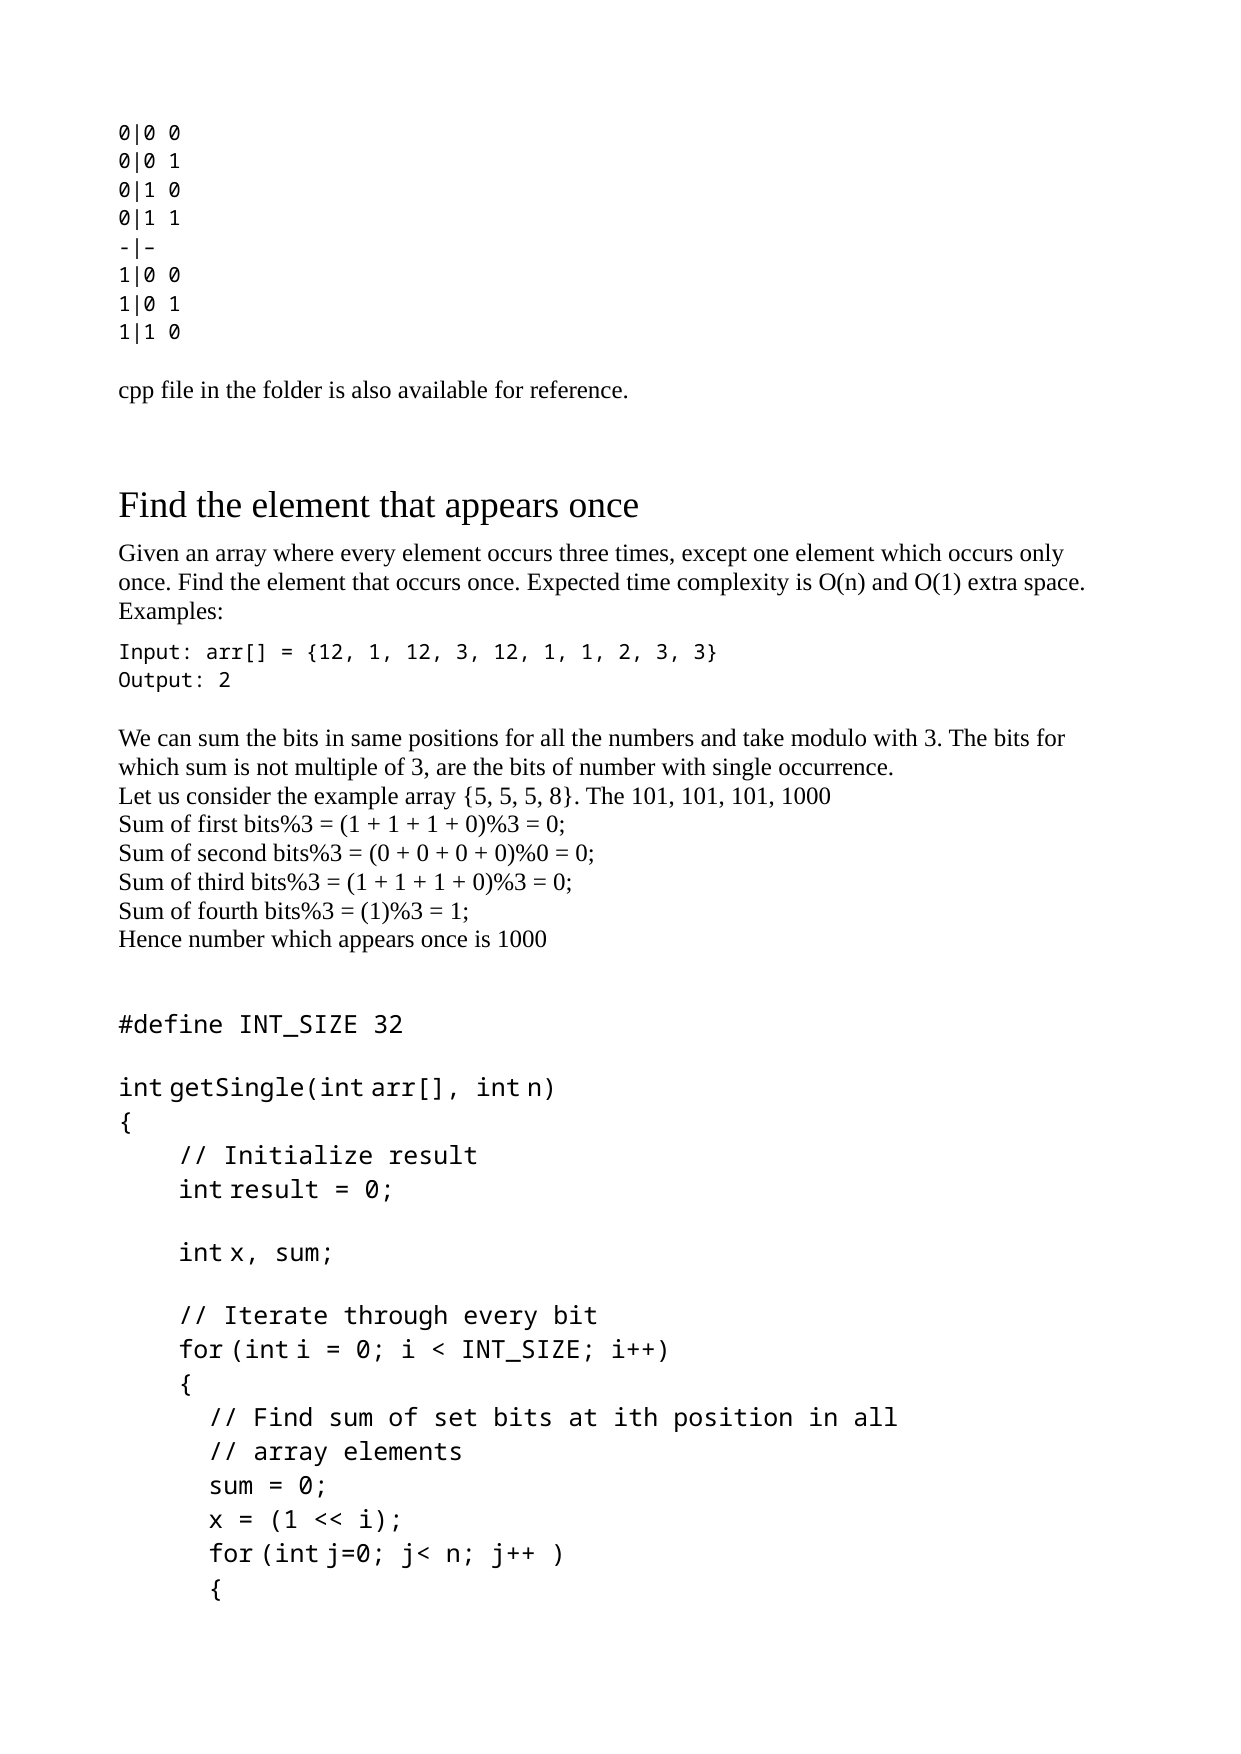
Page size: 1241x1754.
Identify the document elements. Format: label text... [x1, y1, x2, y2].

text // Iterate through every bit [118, 1298, 1122, 1332]
text 1|0 1 [118, 289, 1122, 317]
text 0|1 0 [118, 175, 1122, 203]
text Given an array where every element occurs three times, except one element which occurs only once. Find the element that occurs once. Expected time complexity is O(n) and O(1) extra space. Examples: [118, 538, 1122, 624]
text x = (1 << i); [118, 1502, 1122, 1536]
text cpp file in the folder is also available for reference. [118, 375, 1122, 404]
text { [118, 1366, 1122, 1400]
text int x, sum; [118, 1235, 1122, 1269]
text 1|0 0 [118, 260, 1122, 289]
text // Initialize result [118, 1138, 1122, 1172]
text -|– [118, 232, 1122, 260]
text #define INT_SIZE 32 [118, 1007, 1122, 1041]
text // array elements [118, 1434, 1122, 1468]
text 0|1 1 [118, 203, 1122, 232]
text sum = 0; [118, 1468, 1122, 1502]
text // Find sum of set bits at ith position in all [118, 1400, 1122, 1434]
text 0|0 1 [118, 147, 1122, 175]
text { [118, 1570, 1122, 1604]
text int result = 0; [118, 1172, 1122, 1206]
text Output: 2 [118, 665, 1122, 694]
text We can sum the bits in same positions for all the numbers and take modulo with 3. The bits for which sum is not multiple of 3, are the bits of number with single occurrence. Let us consider the example array {5, 5, 5, 8}. The 101, 101, 101, 1000 Sum of first bits%3 = (1 + 1 + 1 + 0)%3 = 0; Sum of second bits%3 = (0 + 0 + 0 + 0)%0 = 0; Sum of third bits%3 = (1 + 1 + 1 + 0)%3 = 0; Sum of fourth bits%3 = (1)%3 = 1; Hence number which appears once is 1000 [118, 723, 1122, 953]
subtitle Find the element that appears once [118, 483, 1122, 526]
text 1|1 0 [118, 317, 1122, 346]
text { [118, 1104, 1122, 1138]
text int getSingle(int arr[], int n) [118, 1070, 1122, 1104]
text 0|0 0 [118, 118, 1122, 147]
text for (int i = 0; i < INT_SIZE; i++) [118, 1332, 1122, 1366]
text for (int j=0; j< n; j++ ) [118, 1536, 1122, 1570]
text Input: arr[] = {12, 1, 12, 3, 12, 1, 1, 2, 3, 3} [118, 637, 1122, 665]
